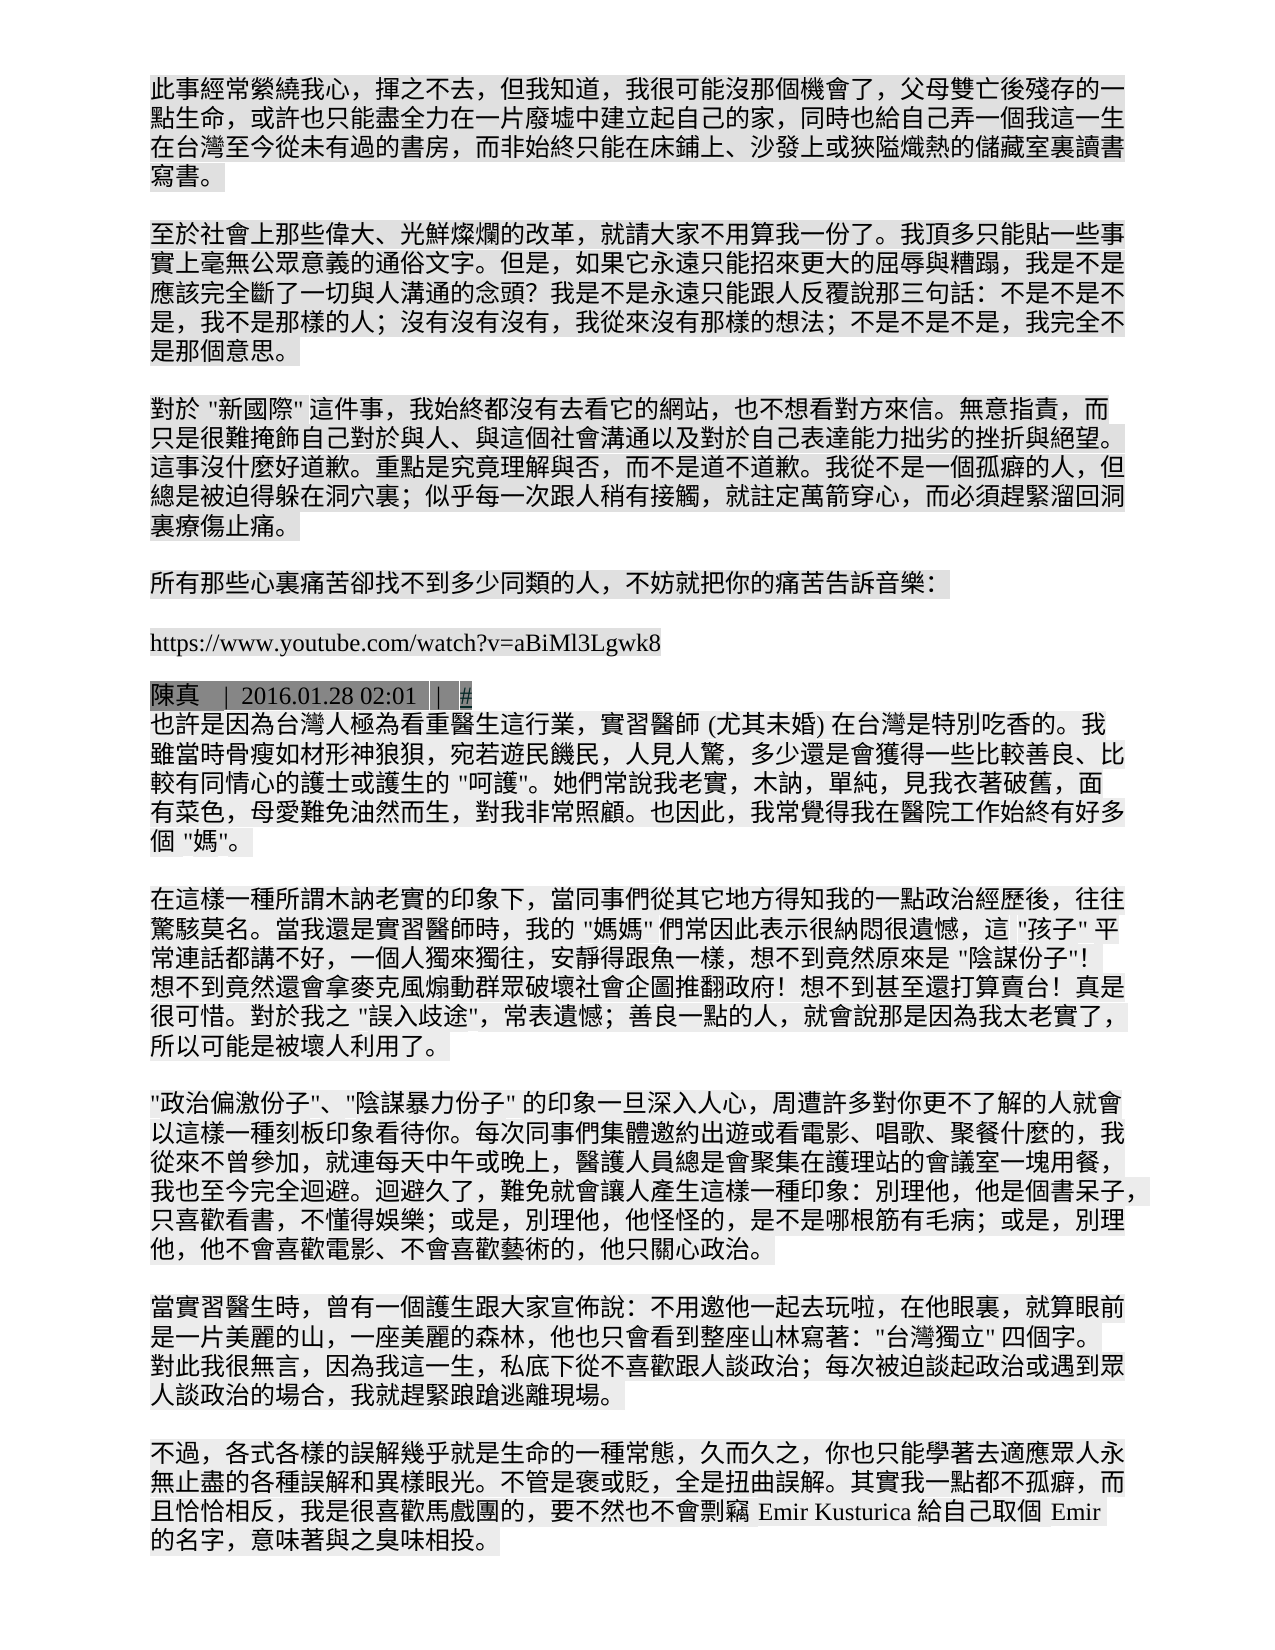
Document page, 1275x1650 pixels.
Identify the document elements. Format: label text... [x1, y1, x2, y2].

text 也許是因為台灣人極為看重醫生這行業，實習醫師 (尤其未婚) 在台灣是特別吃香的。我雖當時骨瘦如材形神狼狽，宛若遊民饑民，人見人驚，多少還是會獲得一些比較善良、比較有同情心的護士或護生的 "呵護"。她們常說我老實，木訥，單純，見我衣著破舊，面有菜色，母愛難免油然而生，對我非常照顧。也因此，我常覺得我在醫院工作始終有好多個 "媽"。 在這樣一種所謂木訥老實的印象下，當同事們從其它地方得知我的一點政治經歷後，往往驚駭莫名。當我還是實習醫師時，我的 "媽媽" 們常因此表示很納悶很遺憾，這 "孩子" 平常連話都講不好，一個人獨來獨往，安靜得跟魚一樣，想不到竟然原來是 "陰謀份子"！想不到竟然還會拿麥克風煽動群眾破壞社會企圖推翻政府！想不到甚至還打算賣台！真是很可惜。對於我之 "誤入歧途"，常表遺憾；善良一點的人，就會說那是因為我太老實了，所以可能是被壞人利用了。 "政治偏激份子"、"陰謀暴力份子" 的印象一旦深入人心，周遭許多對你更不了解的人就會以這樣一種刻板印象看待你。每次同事們集體邀約出遊或看電影、唱歌、聚餐什麼的，我從來不曾參加，就連每天中午或晚上，醫護人員總是會聚集在護理站的會議室一塊用餐，我也至今完全迴避。迴避久了，難免就會讓人產生這樣一種印象：別理他，他是個書呆子，只喜歡看書，不懂得娛樂；或是，別理他，他怪怪的，是不是哪根筋有毛病；或是，別理他，他不會喜歡電影、不會喜歡藝術的，他只關心政治。 當實習醫生時，曾有一個護生跟大家宣佈說：不用邀他一起去玩啦，在他眼裏，就算眼前是一片美麗的山，一座美麗的森林，他也只會看到整座山林寫著："台灣獨立" 四個字。對此我很無言，因為我這一生，私底下從不喜歡跟人談政治；每次被迫談起政治或遇到眾人談政治的場合，我就趕緊踉蹌逃離現場。 不過，各式各樣的誤解幾乎就是生命的一種常態，久而久之，你也只能學著去適應眾人永無止盡的各種誤解和異樣眼光。不管是褒或貶，全是扭曲誤解。其實我一點都不孤癖，而且恰恰相反，我是很喜歡馬戲團的，要不然也不會剽竊 Emir Kusturica 給自己取個 Emir 的名字，意味著與之臭味相投。 吸血鬼因為某種身世與遭遇而註定得活在黑夜裏，孤獨來去，但這並不意味他喜歡孤獨與黑夜而排斥陽光。我只是知道自己是個怪物，不想給眾人的集體歡樂八卦氣氛給帶來任何異樣的感覺與打擾。當大家喧鬧嘻嘩，而你卻沉默不語是很怪的。再說，一個十三、四歲的少年，直到青年，三餐不繼，一路從地獄走出來的人，乍然來到人間，他其實很難偽裝成正常人；難道你給一個流浪漢披上醫師白袍，他就會立即風姿煥發？ 大學七年幾乎無法維持生命的極度赤貧，除了經常去旗津海邊無人處看海看夕陽發呆之外，其實我也很喜歡去高雄當年最熱鬧的大統百貨頂樓，那裏有許多遊樂設施，例如雲霄飛車和海盜船，轉角處有一台賣霜淇淋的自動販賣機。我沒買過，因為連活下去的麵包都沒有，有可能吃霜淇淋嗎？遊樂設施當然也玩不起。那我經常去那裏幹啥呢？沒幹啥，就只是想去看人家玩。通常來這邊玩的人若不是一家人，便是一群朋友或同學，當他們坐著雲霄飛車或海盜船，大夥玩得滿臉歡笑時，我也自然就會跟他們一樣笑開懷；人家笑，我也跟著笑，不知情的人肯定會以為我是他們的一家人，只是沒進去一起玩而已。 以上是正常人的世界。那麼，所謂 "同志" 的世界呢？誤解就比較少嗎？當然也沒有。不過這部份我就比較不想講了，因為我知道講了也沒啥用，沒啥意義。政治上所謂 "同志" (或 "敵人" 也一樣)，往往是這樣一些人，他們是議題取向、立場取向的；不管你寫多少風花雪月，他們似乎就只看到表面上的所謂政治。但在我的理解裏，如果沒有前者，後者還有意義嗎？如果不是因為音符裏頭的那一點美，政治有意義嗎？如果不是某個看不見的世界裏頭那一點火燄，痛苦政治能讓人哪來的熱情？一直在詩畫裏頭尋找政治字眼是很病態的。 許多時候，所謂同志，從你身上看到或取得的，往往只是一種非常形而下的 "政治"，幾乎可以說不過就是一種立場，於是你就彷彿成為某種立場的一員，成為打擊另一種立場的工具，儘管你根本沒有任何立場可言。比方說前一篇留言，突然好多人寫信來說想轉貼轉載，我很納悶，各位究竟是從裏頭看到什麼？準備拿它來幹啥？打擊綠油油的惡勢力嗎？還是想看它會引起什麼樣的熱鬧？ 當然，許多時候只能怪我自己表達能力太差或為人處世修養難以恭維，自然也怪不得別人。例如我在文中刻意用 "神棍" 這樣的字眼來指控長老教會，我知道這樣一種字眼很低級，上帝若在天上聽到了，恐怕只會讓我往地獄更跌深一層；畢竟說出低級字眼以羞辱人者，其實終究也只是一併羞辱了自己。既然如此，為何明知故犯？原因無它。當一個組織或勢力大到幾乎無可撼動、根本聽不進任何異樣的聲音時，你有時就只好來點限制級的，也許會讓它有點感覺也說不定。但不管怎麼樣，我終究並不是想談一種政治或立場。我相信，所有形而下的現實問題，終究是一種形而上的美學問題、宗教問題與哲學問題。 說完你和正常人及特種人的世界的關係，還有一層關係特別重要，那就是 "你" 和你的 "字" 的關係。假若今天我們只是要討論一道化學方程式，那麼，你跟它不必談戀愛，不必動情懷，方程式該成立就會成立；即便你是個人渣，也一樣能成立；你不必跟方程式 "發生關係"，照樣能成立。但是，假若今天我們不是在談科學，而是在談生命談活物談科學以外的任何說不準的東西時，那麼，真理就不存在了，直到....直到什麼呢？直到你跟它 "發生關係"，真理才會顯現。就如齊克果所說，"真理不存在，直到它被你所認知。" 這個 "你" 字，才是真理的核心。維根斯坦亦如是說，"唯有回到家的人，才說得出真理"。換個方式說也一樣：你若不是那樣的人，就不可能說出那樣的話；即便你硬是把真理從嘴裏說出來，那其實就跟放屁一樣，沒有任何意義。 說，大家都會說；光是說，或是說個不停，有意義嗎？意義難道不是來自 "做"？你與其講一千萬句，不如去做一下下。這意思當然不是指的一種行為主義上的意涵，並不是說你得拋頭顱灑熱血或實際投入政治才有資格談政治，而是說，政治是一種無所不在的東西，你不可能有一秒鐘脫離它，因此，你勢必得面對這樣一種像空氣一般分分秒秒環繞你四周的東西，這時候，你是什麼樣的人，自然就決定了你會如何面對這樣一團無所不在的空氣。你說這空氣是政治也好，說它是一種現實世界也罷，總歸你得決定讓自己在這樣一種世界中，成為一個什麼樣的人，然後你的話語自然就會取得它應有的意義。 我知道這些說法在現實世界中其實是沒有任何作用、沒有幾個人會信的。現實世界是一種圍繞著特定利益、透過鎂光炒作、純屬虛構的人為市場。哪怕是個人渣，也照樣能個個炒作、包裝成英雄烈士或理想家與進步人士；哪怕是個無恥的窩囊混蛋，照樣能講得激昂慨慷，眾人仰慕。但是，不管現實世界如何扭曲，真理依然是真理。重點不是你 "說什麼"，而是 "你是什麼"；重點不是話語本身，而是話語背後那個 "人" 究竟配不配得上他的 "話語"。杜斯妥也夫斯基說得對：我不害怕苦難，我只害怕我是否配得上我所承受的這一切痛苦。同理，漂亮話誰不會說？但說話者究竟是否配得上他的話語，才是重點。 這也說明了，為什麼真正重要的話語幾乎都是一種 "私人日記"，一種 "竊竊私語" (維根斯坦如此形容自己的所有著作之基本性質)，因為，這樣一些話語並不是一種可以客觀評價的東西，它比較像是一種情書、家書或遺書，具有特定的收件人，而那個收件人其實就是 "你"。就像任何一種文學、音樂與藝術一樣，"你" 若對這樣一些情書、家書或遺書不感興趣，那它就一點意義也沒有。相反地，如果它對 "你" 而言意義非凡，那它就意義非凡。 然而，這樣一種所謂非凡的意義並不具有任何公眾性，因為它畢竟不是一種放諸四海皆準的科學真理，就好像你的愛人，在眾人眼裏並不是愛人一樣；你天底下最偉大的媽媽自然也不是旁人的媽。企圖把私密人事物給公眾化，其實只是傷害了它理當具有的一點美感。誰會想把情書公諸於世？誰會希望大家一起來討論他的母女親情？私密事物，方具價值。價格是公眾所認定，但價值卻跟感情一樣，純粹是兩個生命之間的事。所有藝術與思想，盡皆如此，套句維根斯坦的話，哲學始終是一種私人日記，屬於兩個生命之間的 "竊竊私語"。 當然，我並不是要說思想很偉大、藝術很崇高。我並無此意。一個詩人哲人的痛苦呻吟也許很美，但你能說一個人遭遇了痛苦很厲害很了不起嗎？沒有人會希望自身成為一種痛苦悲劇的主角。即便是耶穌上了十字架也會希望這個 "苦杯" 看能不能移除。尼采說，"真正偉大的作家是那些羞於成為作家的人"。也許你也能說，真正偉大的哲學家、藝術家就是那些一直想逃離哲學、遠離藝術的人。我沒法想像得意洋洋搖曳生姿的哲學家或藝術家，更無法想像毫不羞赧、毫不痛苦地成為市場賣點、成為眾人偶像的哲學家或藝術家。 黑格爾說，黑暗中容易產生思想，光線一來，思想就毀了。沒有哲學家是不畏光的，他終究得屬於黑夜。我沒法想像鎂光閃閃、左擁右簇的哲學家。黑格爾說得對，智慧女神的貓頭鷹總是在夜裏獨自起飛。當人事已非，智慧於焉誕生；不一定蒼白可笑，但肯定可悲。齊克果說，“生命往前走，但意義卻只能回頭看。” 當夕陽西下，當一切都已成過往雲煙，於是智慧來了，悲劇卻也隨之誕生。 維根斯坦說，”最偉大的哲學成就就是：放棄哲學”，不再思索。他還說了句名言，概括其一切思想，他說：“別想，光看就好！” (Don’t think, but look!)。也許最深刻的思想就是不思不想，你只須看，看那既存的一切；如果一切都已攤開眼前，如果一切都已塵埃落定，你還需要想些什麼？你大可描述，大可謳歌緬懷，但 “終究” 沒有東西需要你的思索，因為一切思索都已預設了思索的存在，預設了事物的存在，預設了 “我” 的存在。我或許可以想東想西，但 “我” 終究沒法想 “我在想什麼”。神祕的是IS，不是HOW，也不是WHAT；神祕的是："為什麼總有些東西存在，而非空無一物？"(海德格語)。 傅科說，"他希望自己就像炮竹一樣，被人拿來點燃之後，化為灰燼"。所謂鐘鼎山林，各有天性，每個人有他自己的氣味傾向。而我倒是不想成為一種炮竹或甚至火箭炮，而寧可像一點星光，微微淡淡地高掛天空，有時看得見，有時看不見，但它總歸曾經在那遙遠的億萬光年外兀自閃爍；照明地上路談不上，似乎一點用途也沒有，但也許在某個時空某個夜裏的某個人，連同天上所有繁星，約略注意到它了，心裏因此起了一點安慰，一點想法，一點難以言喻的惆悵。人與字，生命與思想，也許大約就是這麼一回事。 [150, 711, 1125, 1556]
text http://www.newinternationalism.net/?p=1163 上面這連結我不敢看。事實上，包括過去的立報，凡是出現我的文字的一切所有刊物或報章雜誌，我都不想看也不敢看。其實我不用看，光是想到就覺得痛苦不堪，真是自我做賤，毫無美感。更加一萬倍痛苦的是別人有心或無意的糟蹋。我很不明白，這樣糟蹋我，利用我來當炮彈胡亂發射一通，對於你們的偉大運動有什麼正面意義嗎？ 上面這連結我沒看，因為我怕看了會爆炸想殺人。我對與人溝通一事真的很絕望，非常痛苦，痛苦到極點。特別是台灣人，真的讓我非常恐懼，非常害怕，非常挫折。我知道這樣一種痛苦幾乎無人能懂無人相信，因為你們如果真的懂真的信，絕不可能會想要對一個並無心存惡意、痛苦到極點的人做這種事。 我知道，在台灣這樣一種地方，不管公開寫什麼或講什麼都是一種自我做賤。究竟我還能怎麼說，才能讓人相信我所說的痛苦是如何真實而巨大。我知道，有些事，純粹是屬於怪物才能理解才能體會才會相信，正常人是不可能相信，更不可能體會的。 我沒看這網址，也不會去看，我不想讓自己對人陷入更深的絕望。但我有聽學姊轉述其中一部份的 "狀況"。往後幾天沒法查信箱，所以會請學姊私下幫我跟該網站的編輯更正如下： 1。任何轉載或轉寄請註明來源。因為你惟有回到巴勒網留言板，才有可能適當理解這類文字。不應該搞成好像我去給人家投稿似的。 2。該網站（新國際）的文章標題 “當民進黨執政後“ 純粹是該網站編輯所自取。這樣一種與內文全然無關的標題非常荒塘。這篇留言，跟沒出息的什麼民進人渣黨有沒有執政有什麼關連？白紙黑字，難道這也能有所爭議？我一開始就怕台灣人又要往政治立場上扯，所以還刻意取了小標題，避免扭曲。沒想到連這樣也能扭曲。 3。除了長老教會那一段是臨時加入的之外，其它所有文字早在兩三個月或更早之前就已寫成，與選舉沒有任何關聯，跟政治藍綠也一點關係都沒有。 4。我不會低級到把自己的個人經歷拿來 “檢討” 什麼選舉或 “檢討” 所謂民進黨。我有可能低俗、低能到以那樣一種方式與內容去寫什麼檢討分析沒出息的什麼民進黨的什麼選不選舉或執不執政的文章嗎？我會智障下賤窩囊到那種地步嗎？ 5。除了巴勒網的留言板，我絕不會在其它任何地方投稿或寫稿或做任何留言。 最好的作法是把整篇撤下。因為我總不可能四處一一澄清，那要從何澄清起？如何可能澄清？對誰澄清？ 我知道，幾乎不可能讓人相信我要說的這樣一種痛苦、挫折與絕望，但我也只能反覆這麼說。 許多時候，甚至很想關掉這個做為我跟這個世界惟一聯繫的留言板，甚至退出巴勒網已經進入第八年的靜站，實在很不想再跟外界有任何聯繫。 我那篇留言所要指責的諸多現象之一，不就是這樣一種不擇手段，不就是這樣一種扭曲與利用以及工具化。許多所謂 "同志" 的眼裏，似乎就只有政治政治政治政治，立場立場立場立場，運動運動運動，於是動不動就會想把一些事實上跟政治立場根本扯不上任何關係的人事物給硬是拿來利用或扭曲，做為一種工具或武器，做為一種所謂政治資源或火藥的引信，並且似乎非常樂於看到衝突或事件的發生，樂於拿別人充當祭品，藉以壯大或宣揚某種立場或所謂運動，或是至少可以看熱鬧，看八卦，看一些嗜血的場面。 這種行為與心態其實是很卑鄙的，喜歡看嗜血場面或喜歡享受八卦趣味的，何不自己去演出給大家欣賞？何不自己下海來演出以壯大運動，壯大我方立場？ 如果今天我寫的確確實實是那樣一種文章，那我也認了，問題是，我那篇留言是在講什麼民進黨執政之後的什麼問題嗎？各位真的看不懂那麼粗淺的白話文嗎？我的表達能力有那麼差嗎？我有那麼低能兼下賤嗎？低能到竟然會用那樣一種純屬個人的經驗內容來分析X它媽的窩囊沒出息的什麼民進黨的什麼執不執政的。我有下賤到會去那樣糟蹋自己嗎？我有低能到會那樣寫文章卻取個那樣的標題嗎？ 媽的，真是越想越火大。真是荒唐透了頂。別人喜歡怎麼活，我沒意見，但我從來都不是那種人，更從來不曾有過那樣一種猥瑣的心靈。我會是那種人？我會去關注一個窩囊沒出息的黨的一個什麼選舉的勝利？甚至還用私人無比珍貴的東西去和那些窩囊沒出息的東西做連結來分析？白紙黑字竟然也能扭曲成那樣，我真不敢相信我的眼睛。難道是要我怎樣做才對？像在教三歲小孩那樣，帶領大家一個字一個字閱讀、講解、教大家識字？ 整篇文章難道不就是在講認知、講睜眼說瞎話、講證據的本質、講人的品味差異、講權利做為一種概念的形成、講權利的利用與濫用、講台灣極為典型的一種被政治扭曲了的人性與認知現象；總歸是在講事物的可能性，講人（該）怎麼活如何活的問題。沒想到一被轉載馬上竟然又是如此下場，又是拿來當成一種低級的政治砲火，又是扭曲，又是睜眼說瞎話，實在很痛苦。這個島是不是哪裏中了什麼邪？各行各界幾乎都一個樣。 比方說記者，你敢不敢接受記者訪問？不信你就試試，你看台灣記者會把你的話給扭曲成什麼樣子，你看台灣記者會根據他的需要來怎麼利用你，甚至你根本上完全反對的東西、或是從來不曾有過的想法，都能套到你頭上，變成是你說的，說那是你的意見。非常卑鄙。我不相信會有什麼運動或工作，可以不需要最基本的誠實與信用，除非是想效法台灣政治人物或所謂社運人士或什麼親綠學者等等一大堆人渣等級的什麼改革者與理想家那樣，立志當個詐騙集團，以扭曲、瞎掰、粉飾、操弄、渲染和包裝做為一種手段。 台灣真是病得不清，不管藍綠，不管學界、社運界或什麼碗糕界都一樣，心靈真是很扭曲，而且好像凡事都能朝某個特定方向硬是去給它扭曲一下，操弄一下，而不是紮紮實實把一說成一，把二說成二。事物硬要扭曲就去扭曲，但難道連人心人性也要這樣動不動就給它扭曲一下？你看無數小孩生了病有得救卻沒錢醫療只好死路一條，媽的請問這是一種什麼問題？藍綠問題？所謂政治問題？還是什麼偉大的社會改造問題？在它成為這一堆冠冕堂皇的問題之前，難道它不就是你的問題、我的問題、只要是人就該有感覺、就該感到痛苦的問題？任何人想當x它媽的什麼偉大的理想家、社運家或什麼家之前，難道你不該先必須是個 "人"？難道凡事都一定硬要把它往某個特定的意識形態或政治立場的框架裏頭套，就像市面上檯面上那一堆光鮮亮麗的政客和理想家與改革們之擅於操弄之所作所為那般卑鄙？ 無數河流無日無夜被黑心工廠污染，水裏有毒，空氣有毒，媽的請問這是什麼樣一種問題？藍綠問題？所謂政治問題？還是什麼偉大的社會改造問題？在它成為這一堆冠冕堂皇的問題之前，難道它不就是你的問題、我的問題、只要是人就該有感覺、就該感到痛苦的問題？任何人想當x它媽的什麼偉大的理想家、社運家或什麼家之前，難道你不該先必須是個 "人"？難道凡事都一定硬要把它往某個特定的意識形態或政治立場的框架裏頭套，就像市面上檯面上那一堆光鮮亮麗的政客和理想家與改革們之擅於操弄之所作所為那般卑鄙？ 你我難道都不會生病？生病就得醫療，醫療的一大堆最基本的有關人的問題，媽的請問這是什麼樣一種問題？藍綠問題？所謂政治問題？還是什麼偉大的社會改造問題？在它成為這一堆冠冕堂皇的問題之前，難道它不就是你的問題、我的問題、只要是人就該有感覺、就該感到痛苦的問題？任何人想當x它媽的什麼偉大的理想家、社運家或什麼家之前，難道你不該先必須是個 "人"？難道凡事都一定硬要把它往某個特定的意識形態或政治立場的框架裏頭套，就像市面上檯面上那一堆光鮮亮麗的政客和理想家與改革們之擅於操弄之所作所為那般卑鄙？ 我並不反對社會分析或政治評論或時事評論，但我是那樣一種個性的人嗎？我寫過那樣一種文章嗎？我像是個對於所謂政治或從政或一切鎂光閃閃有一絲興趣的那種人嗎？我講這樣並無貶意，但我不是就不是，沒有就沒有。我不願意自己的人格模樣總是不斷被公然且任意地扭曲和捏造。 我正在台南往台中的客運上，正準備去上班。非常累，卻逼得必須在顛簸的車子上急著寫這聲明，冒著傷害眼睛的危險用手機寫下這些。 昨晚忙到只睡兩個多小時。過去半年多來，每天忙著各種私事，經常每天睡不到四小時，忙著做一些各位正常人早在二、三十年前就已經完成、有關成家立業的事，但我不管做什麼都比別人慢比別人晚比別人辛苦許多。 最讓人痛苦的是，我會齷齪到以自己父母的痛苦來寫一種 (對我而言毫無意義) 的什麼政治社會分析？甚至還竟然去連結到那個齷齪到爆的人渣黨的什麼執不執政？ 我的母親，因為我年少時的那些所謂政治的行為，那些只不過是基於一種 "人" 的基本憐憫而採取的種種行動，因此在極度的憂慮、羞辱與痛苦中死去，我會齷齪到拿這樣一種個人一生難以抹滅的悲劇與罪惡感來寫什麼分析人渣黨執政之後的什麼文章？ 我的母親，因為我年少時的那些所謂政治的行為，那些只不過是基於一種 "人" 的基本憐憫而採取的種種行動，因此在極度的憂慮、羞辱與痛苦中死去，我會齷齪到拿這樣一種個人一生難以抹滅的悲劇與罪惡感來寫什麼分析人渣黨執政之後的什麼文章？ 我的母親，因為我年少時的那些所謂政治的行為，那些只不過是基於一種 "人" 的基本憐憫而採取的種種行動，因此在極度的憂慮、羞辱與痛苦中死去，我會齷齪到拿這樣一種個人一生難以抹滅的悲劇與罪惡感來寫什麼分析人渣黨執政之後的什麼文章？ 我的母親，因為我年少時的那些所謂政治的行為，那些只不過是基於一種 "人" 的基本憐憫而採取的種種行動，因此在極度的憂慮、羞辱與痛苦中死去，我會齷齪到拿這樣一種個人一生難以抹滅的悲劇與罪惡感來寫什麼分析人渣黨執政之後的什麼文章？ 我的母親，因為我年少時的那些所謂政治的行為，那些只不過是基於一種 "人" 的基本憐憫而採取的種種行動，因此在極度的憂慮、羞辱與痛苦中死去，我會齷齪到拿這樣一種個人一生難以抹滅的悲劇與罪惡感來寫什麼分析人渣黨執政之後的什麼文章？ 我的母親，因為我年少時的那些所謂政治的行為，那些只不過是基於一種 "人" 的基本憐憫而採取的種種行動，因此在極度的憂慮、羞辱與痛苦中死去，我會齷齪到拿這樣一種個人一生難以抹滅的悲劇與罪惡感來寫什麼分析人渣黨執政之後的什麼文章？ 父母的過世，彷彿帶走了我所有的明天。如今所剩，全屬餘生。但我媽是這麼教我的：她在帶我去上小學的第一天，在上課之前，把我帶到校園的一棵樹下，突然有點嚴肅地跟我說：你要記住，往後，如果有人用掃帚打你的右腳，你就連左腳也讓他打。我當時聽不懂這是什麼怪話，人家打我右腳，我不揍回去就已經很客氣了，幹嘛還伸出左腳讓他打？但是，小時候不懂的，長大之後就懂了。雖然懂，但從沒做到。人家打我右腳，我通常會打他左右兩隻腳做為報復。始終讓我很不解的是：我媽只讀過兩年小學，不太識字，與基督教更是從無淵源，我不知道她是從哪聽來的這樣一些類似聖經裏頭的話語。 小學一、二年級班上有個同學，家裏好像很窮，因為他經常赤腳來上學，全身髒亂，常有臭味；而且好像有點智能不足，從來都學不會課文，也不太能守秩序，經常挨老師揍，同學都很討厭他。但我注意到他常常沒帶便當，或是便當裏頭全是白米飯而沒什麼菜。我回家告訴我媽，隔天她就幫我多帶一個便當，要我拿給那個同學吃，我就這樣每天帶兩個便當上學，前後兩年。 我媽還經常反覆這麼教我，她說：如果你要幫助人，就應傾其所有；即使你事實上剩下不多，你也還是要跟對方說你有很多，根本用不完，吃不完，請對方幫忙吃或是請他拿去用沒關係，因為我還有很多，絕不能讓對方心裏有壓力或感到對你有所虧欠。 父母的過世，彷彿帶走了我所有的明天，如今所剩，全屬餘生。但我媽既然是這麼教我的，我至今仍然渴望有一天，能把生命的最後一點力氣奉獻給世上任何最為弱小孤苦無助的人或動物。特別是祖國，不拘是哪個角落的那些最需要幫助或是真正需要我的人和各種生命，我渴望這點餘生能夠跟他們產生某種連結，為他們盡一點力氣，哪怕只是付出一點勞力。此事經常縈繞我心，揮之不去，但我知道，我很可能沒那個機會了，父母雙亡後殘存的一點生命，或許也只能盡全力在一片廢墟中建立起自己的家，同時也給自己弄一個我這一生在台灣至今從未有過的書房，而非始終只能在床鋪上、沙發上或狹隘熾熱的儲藏室裏讀書寫書。 至於社會上那些偉大、光鮮燦爛的改革，就請大家不用算我一份了。我頂多只能貼一些事實上毫無公眾意義的通俗文字。但是，如果它永遠只能招來更大的屈辱與糟蹋，我是不是應該完全斷了一切與人溝通的念頭？我是不是永遠只能跟人反覆說那三句話：不是不是不是，我不是那樣的人；沒有沒有沒有，我從來沒有那樣的想法；不是不是不是，我完全不是那個意思。 對於 "新國際" 這件事，我始終都沒有去看它的網站，也不想看對方來信。無意指責，而只是很難掩飾自己對於與人、與這個社會溝通以及對於自己表達能力拙劣的挫折與絕望。這事沒什麼好道歉。重點是究竟理解與否，而不是道不道歉。我從不是一個孤癖的人，但總是被迫得躲在洞穴裏；似乎每一次跟人稍有接觸，就註定萬箭穿心，而必須趕緊溜回洞裏療傷止痛。 所有那些心裏痛苦卻找不到多少同類的人，不妨就把你的痛苦告訴音樂： https://www.youtube.com/watch?v=aBiMl3Lgwk8 [150, 75, 1125, 656]
text 陳真 | 2016.01.28 02:01 | # [150, 681, 1125, 711]
